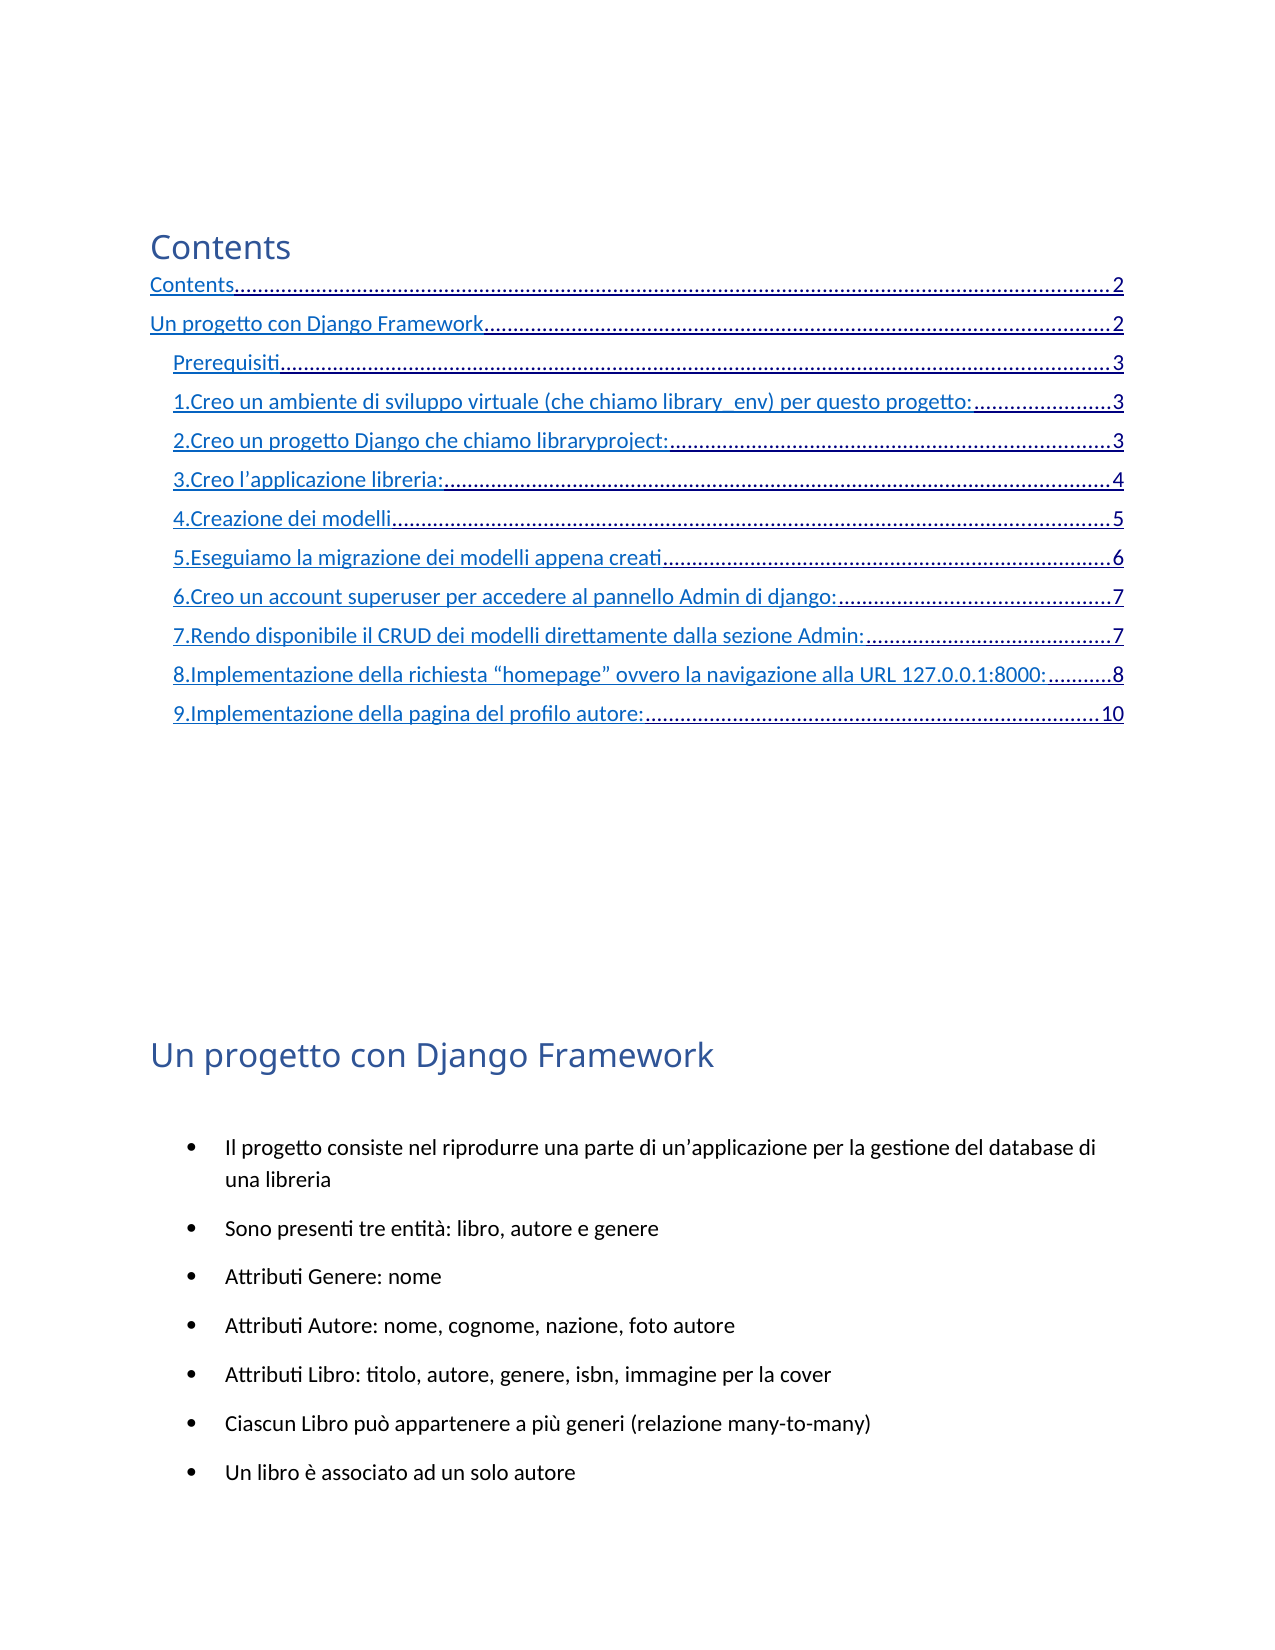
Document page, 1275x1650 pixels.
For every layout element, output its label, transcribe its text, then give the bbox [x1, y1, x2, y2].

list Il progetto consiste nel riprodurre una parte di un’applicazione per la gestione del database di una libreria [187, 1133, 1125, 1193]
list Un libro è associato ad un solo autore [187, 1458, 1125, 1486]
text 6. Creo un account superuser per accedere al pannello Admin di django: 7 [173, 582, 1125, 610]
text Prerequisiti 3 [173, 348, 1125, 376]
text 5. Eseguiamo la migrazione dei modelli appena creati 6 [173, 543, 1125, 571]
list Ciascun Libro può appartenere a più generi (relazione many-to-many) [187, 1409, 1125, 1437]
text Contents 2 [150, 270, 1125, 298]
subtitle Un progetto con Django Framework [150, 1032, 1125, 1077]
text 8. Implementazione della richiesta “homepage” ovvero la navigazione alla URL 127.0.0.1:8000: 8 [173, 660, 1125, 688]
text 2. Creo un progetto Django che chiamo libraryproject: 3 [173, 426, 1125, 454]
text 4. Creazione dei modelli 5 [173, 504, 1125, 532]
list Attributi Genere: nome [187, 1262, 1125, 1291]
text 1. Creo un ambiente di sviluppo virtuale (che chiamo library_env) per questo progetto: 3 [173, 387, 1125, 415]
text 7. Rendo disponibile il CRUD dei modelli direttamente dalla sezione Admin: 7 [173, 621, 1125, 649]
list Attributi Libro: titolo, autore, genere, isbn, immagine per la cover [187, 1360, 1125, 1388]
text 3. Creo l’applicazione libreria: 4 [173, 465, 1125, 493]
text 9. Implementazione della pagina del profilo autore: 10 [173, 699, 1125, 727]
text Un progetto con Django Framework 2 [150, 309, 1125, 337]
subtitle Contents [150, 224, 1125, 269]
list Attributi Autore: nome, cognome, nazione, foto autore [187, 1311, 1125, 1339]
list Sono presenti tre entità: libro, autore e genere [187, 1214, 1125, 1242]
